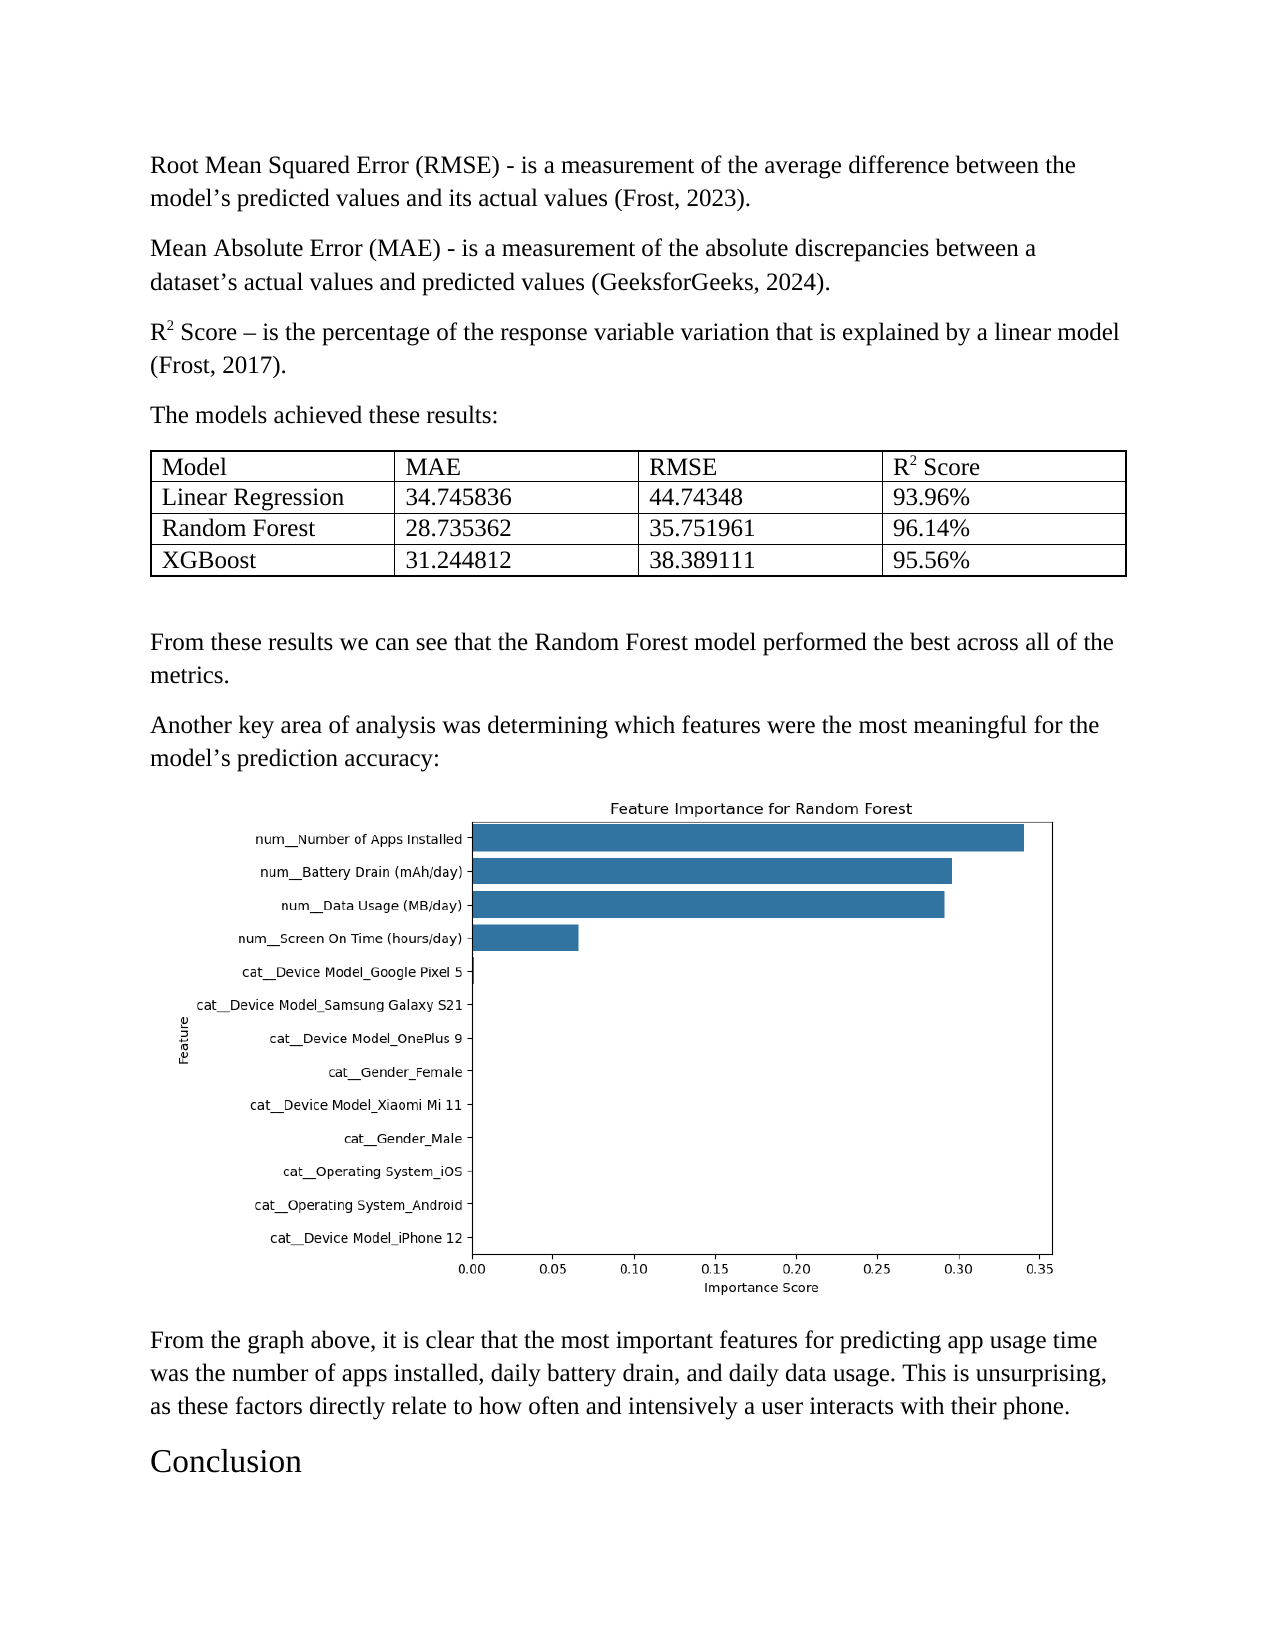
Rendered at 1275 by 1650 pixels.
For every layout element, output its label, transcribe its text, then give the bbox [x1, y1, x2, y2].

table_header RMSE [639, 452, 882, 481]
text From the graph above, it is clear that the most important features for predicting app usage time was the number of apps installed, daily battery drain, and daily data usage. This is unsurprising, as these factors directly relate to how often and intensively a user interacts with their phone. [150, 1325, 1125, 1420]
text Conclusion [150, 1441, 1125, 1480]
table_header R2 Score [883, 452, 1125, 481]
table_cell Random Forest [152, 514, 394, 544]
table_cell 93.96% [883, 482, 1125, 512]
text Root Mean Squared Error (RMSE) - is a measurement of the average difference between the model’s predicted values and its actual values (Frost, 2023). [150, 150, 1125, 212]
table_cell 44.74348 [639, 482, 882, 512]
table_cell 35.751961 [639, 514, 882, 544]
text R2 Score – is the percentage of the response variable variation that is explained by a linear model (Frost, 2017). [150, 317, 1125, 379]
text Mean Absolute Error (MAE) - is a measurement of the absolute discrepancies between a dataset’s actual values and predicted values (GeeksforGeeks, 2024). [150, 233, 1125, 295]
table_cell XGBoost [152, 545, 394, 575]
text The models achieved these results: [150, 400, 1125, 429]
table_cell 96.14% [883, 514, 1125, 544]
table_cell 31.244812 [395, 545, 638, 575]
table_cell Linear Regression [152, 482, 394, 512]
text From these results we can see that the Random Forest model performed the best across all of the metrics. [150, 627, 1125, 689]
table_header Model [152, 452, 394, 481]
picture [168, 793, 1062, 1303]
table_header MAE [395, 452, 638, 481]
table_cell 95.56% [883, 545, 1125, 575]
table_cell 28.735362 [395, 514, 638, 544]
table_cell 38.389111 [639, 545, 882, 575]
table_cell 34.745836 [395, 482, 638, 512]
text Another key area of analysis was determining which features were the most meaningful for the model’s prediction accuracy: [150, 710, 1125, 772]
